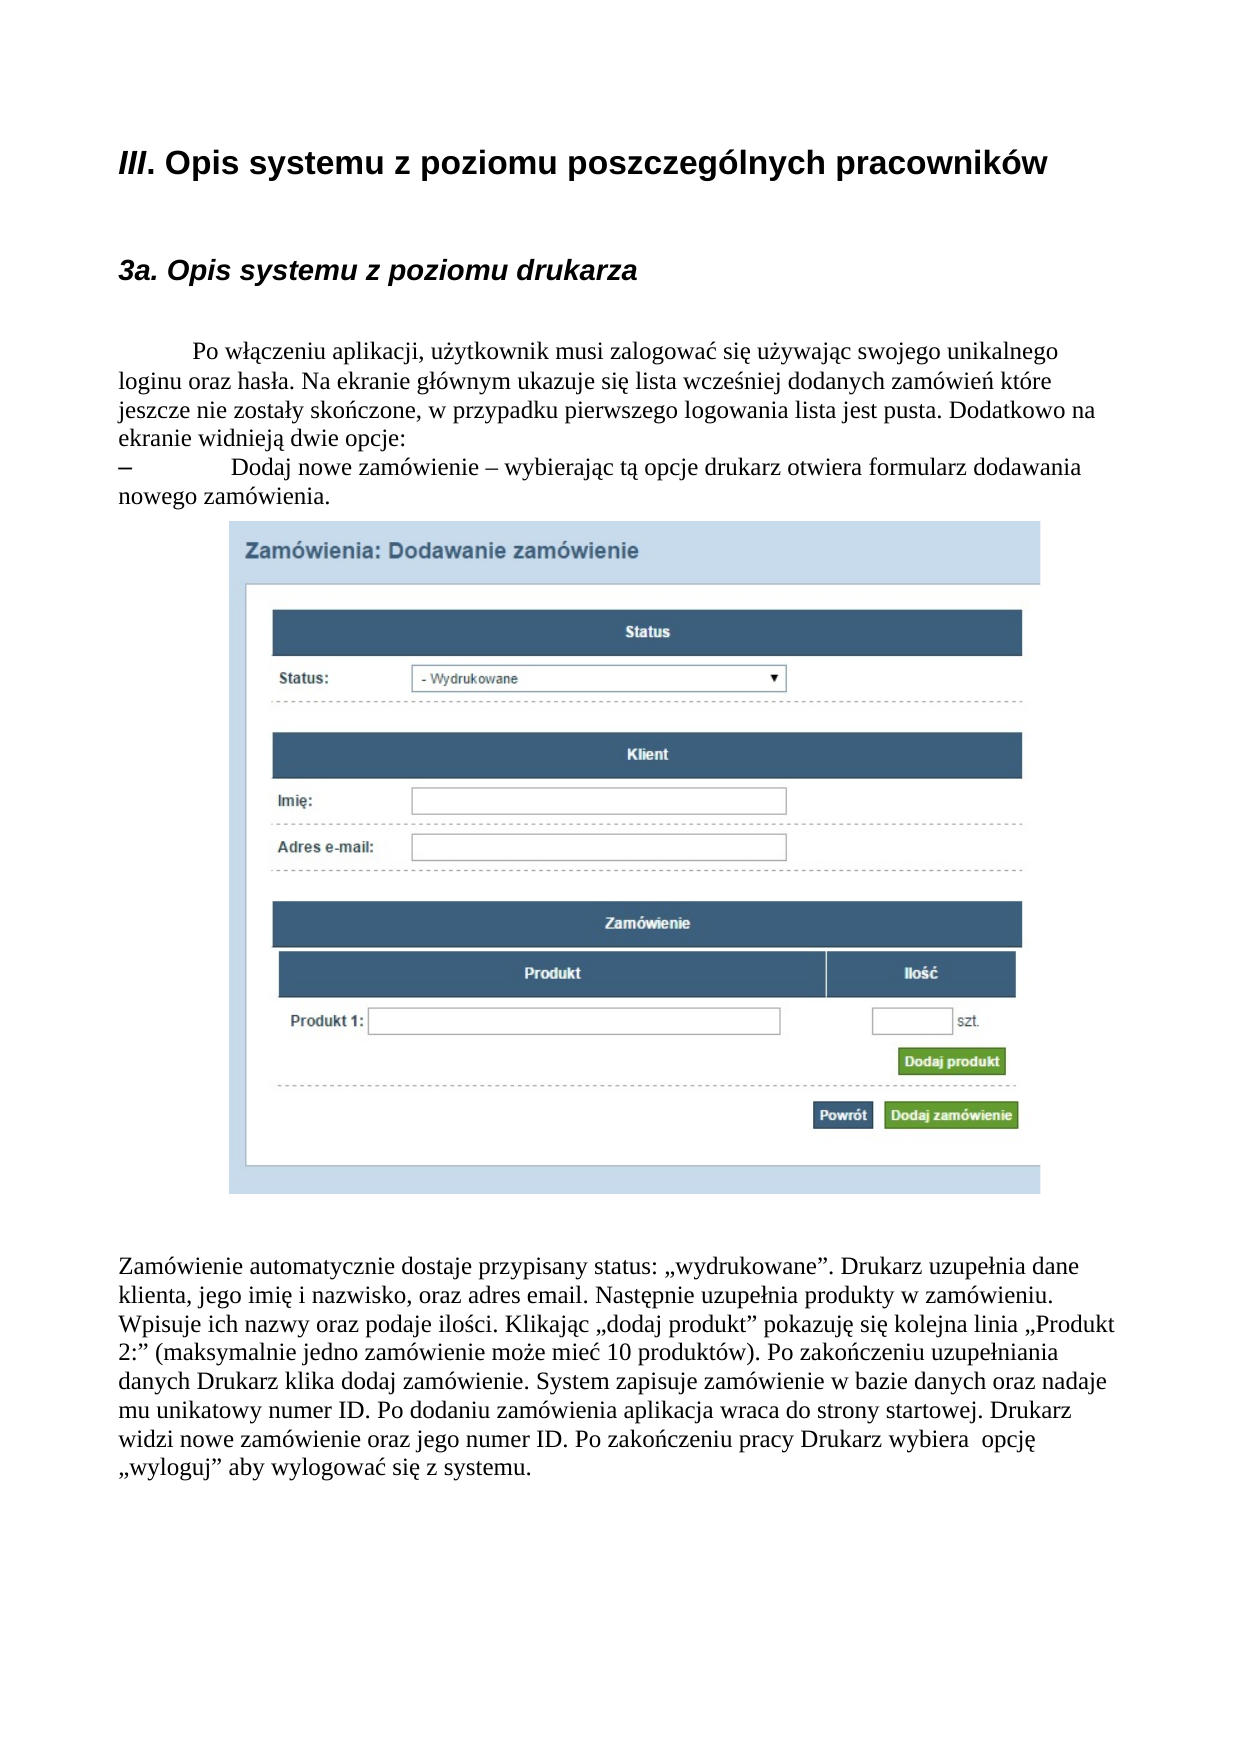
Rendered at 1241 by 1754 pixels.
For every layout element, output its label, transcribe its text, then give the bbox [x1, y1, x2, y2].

subtitle 3a. Opis systemu z poziomu drukarza [118, 253, 1122, 286]
text Zamówienie automatycznie dostaje przypisany status: „wydrukowane”. Drukarz uzupełnia dane klienta, jego imię i nazwisko, oraz adres email. Następnie uzupełnia produkty w zamówieniu. Wpisuje ich nazwy oraz podaje ilości. Klikając „dodaj produkt” pokazuję się kolejna linia „Produkt 2:” (maksymalnie jedno zamówienie może mieć 10 produktów). Po zakończeniu uzupełniania danych Drukarz klika dodaj zamówienie. System zapisuje zamówienie w bazie danych oraz nadaje mu unikatowy numer ID. Po dodaniu zamówienia aplikacja wraca do strony startowej. Drukarz widzi nowe zamówienie oraz jego numer ID. Po zakończeniu pracy Drukarz wybiera opcję „wyloguj” aby wylogować się z systemu. [118, 1251, 1116, 1481]
list Dodaj nowe zamówienie – wybierając tą opcje drukarz otwiera formularz dodawania nowego zamówienia. [118, 452, 1116, 510]
text Po włączeniu aplikacji, użytkownik musi zalogować się używając swojego unikalnego loginu oraz hasła. Na ekranie głównym ukazuje się lista wcześniej dodanych zamówień które jeszcze nie zostały skończone, w przypadku pierwszego logowania lista jest pusta. Dodatkowo na ekranie widnieją dwie opcje: [118, 332, 1116, 452]
picture [229, 521, 1041, 1194]
subtitle III. Opis systemu z poziomu poszczególnych pracowników [118, 143, 1122, 182]
